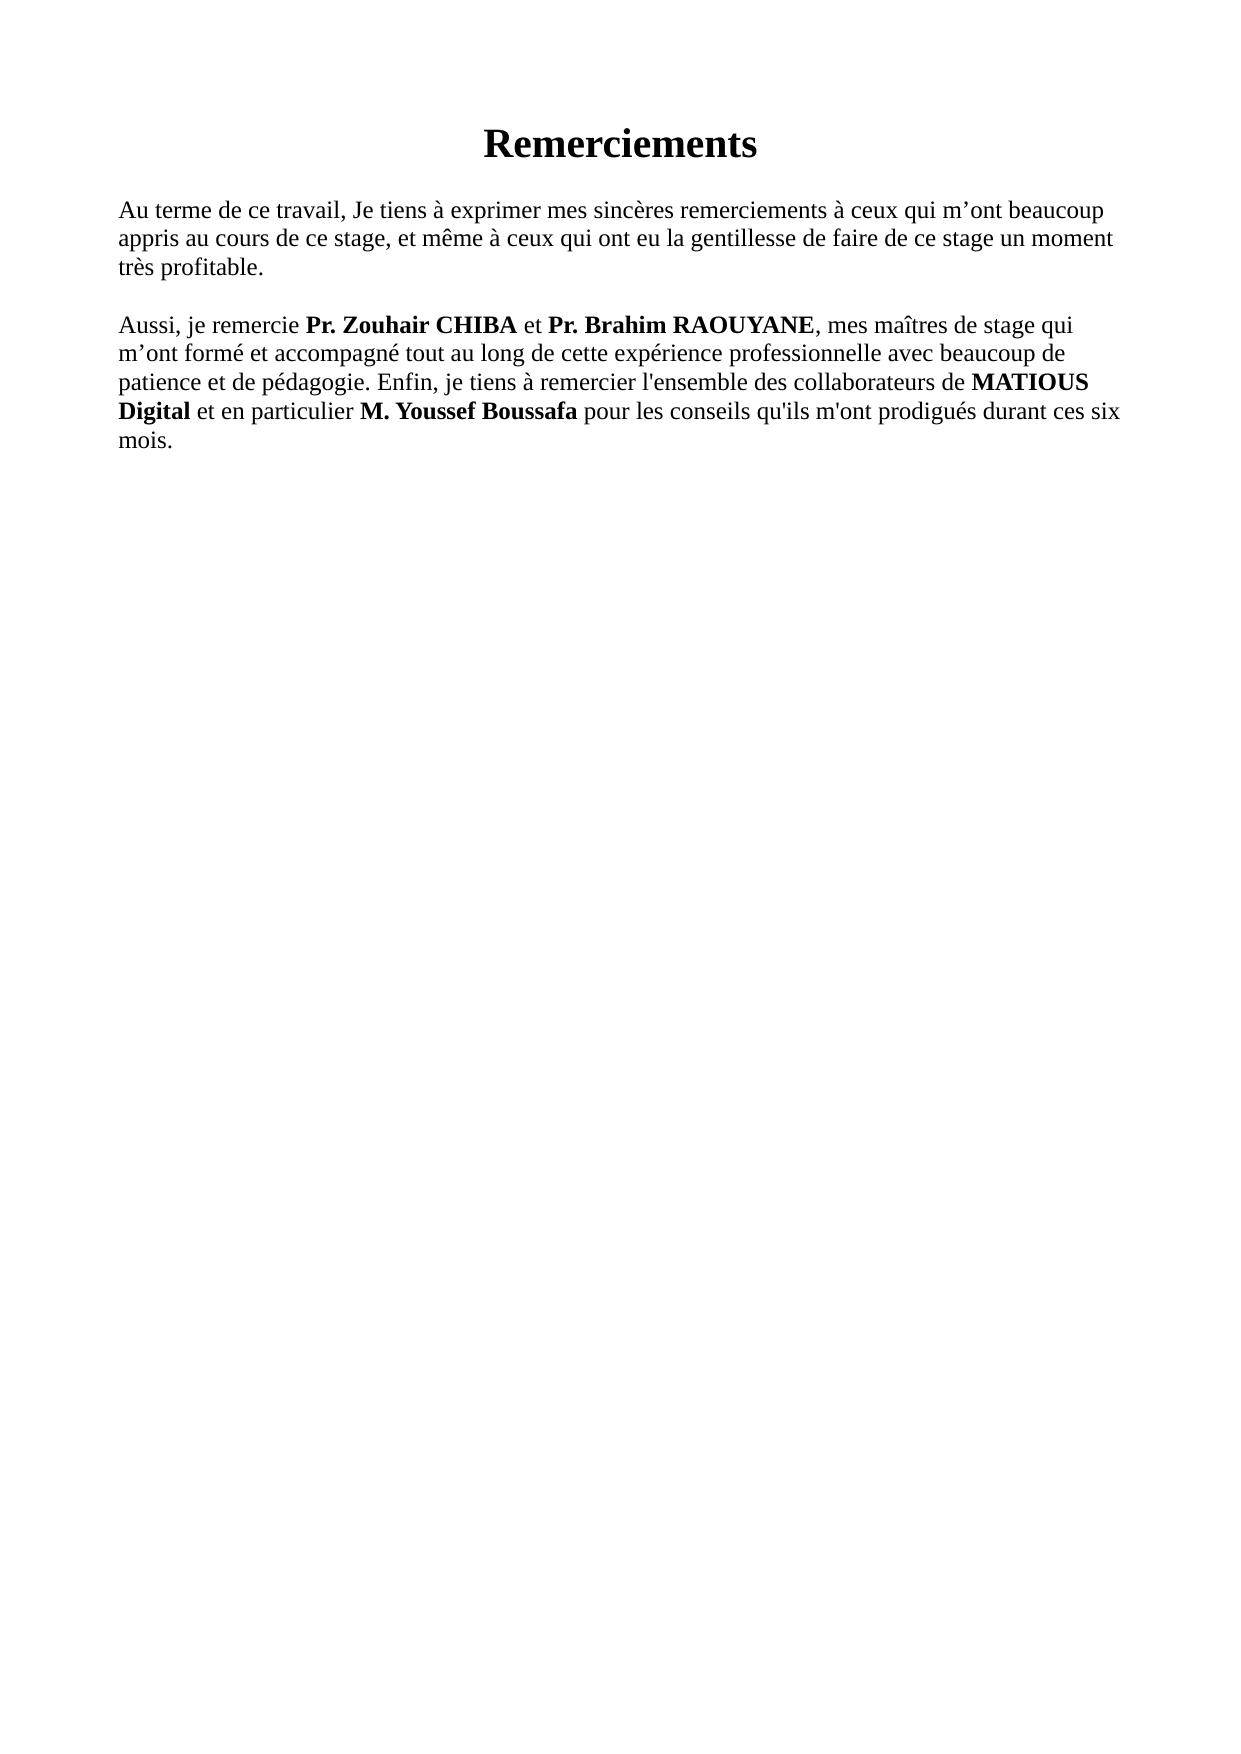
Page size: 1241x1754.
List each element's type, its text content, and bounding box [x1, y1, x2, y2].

text Remerciements [118, 118, 1122, 166]
text Au terme de ce travail, Je tiens à exprimer mes sincères remerciements à ceux qui m’ont beaucoup appris au cours de ce stage, et même à ceux qui ont eu la gentillesse de faire de ce stage un moment très profitable. [118, 195, 1122, 281]
text Aussi, je remercie Pr. Zouhair CHIBA et Pr. Brahim RAOUYANE, mes maîtres de stage qui m’ont formé et accompagné tout au long de cette expérience professionnelle avec beaucoup de patience et de pédagogie. Enfin, je tiens à remercier l'ensemble des collaborateurs de MATIOUS Digital et en particulier M. Youssef Boussafa pour les conseils qu'ils m'ont prodigués durant ces six mois. [118, 310, 1122, 453]
